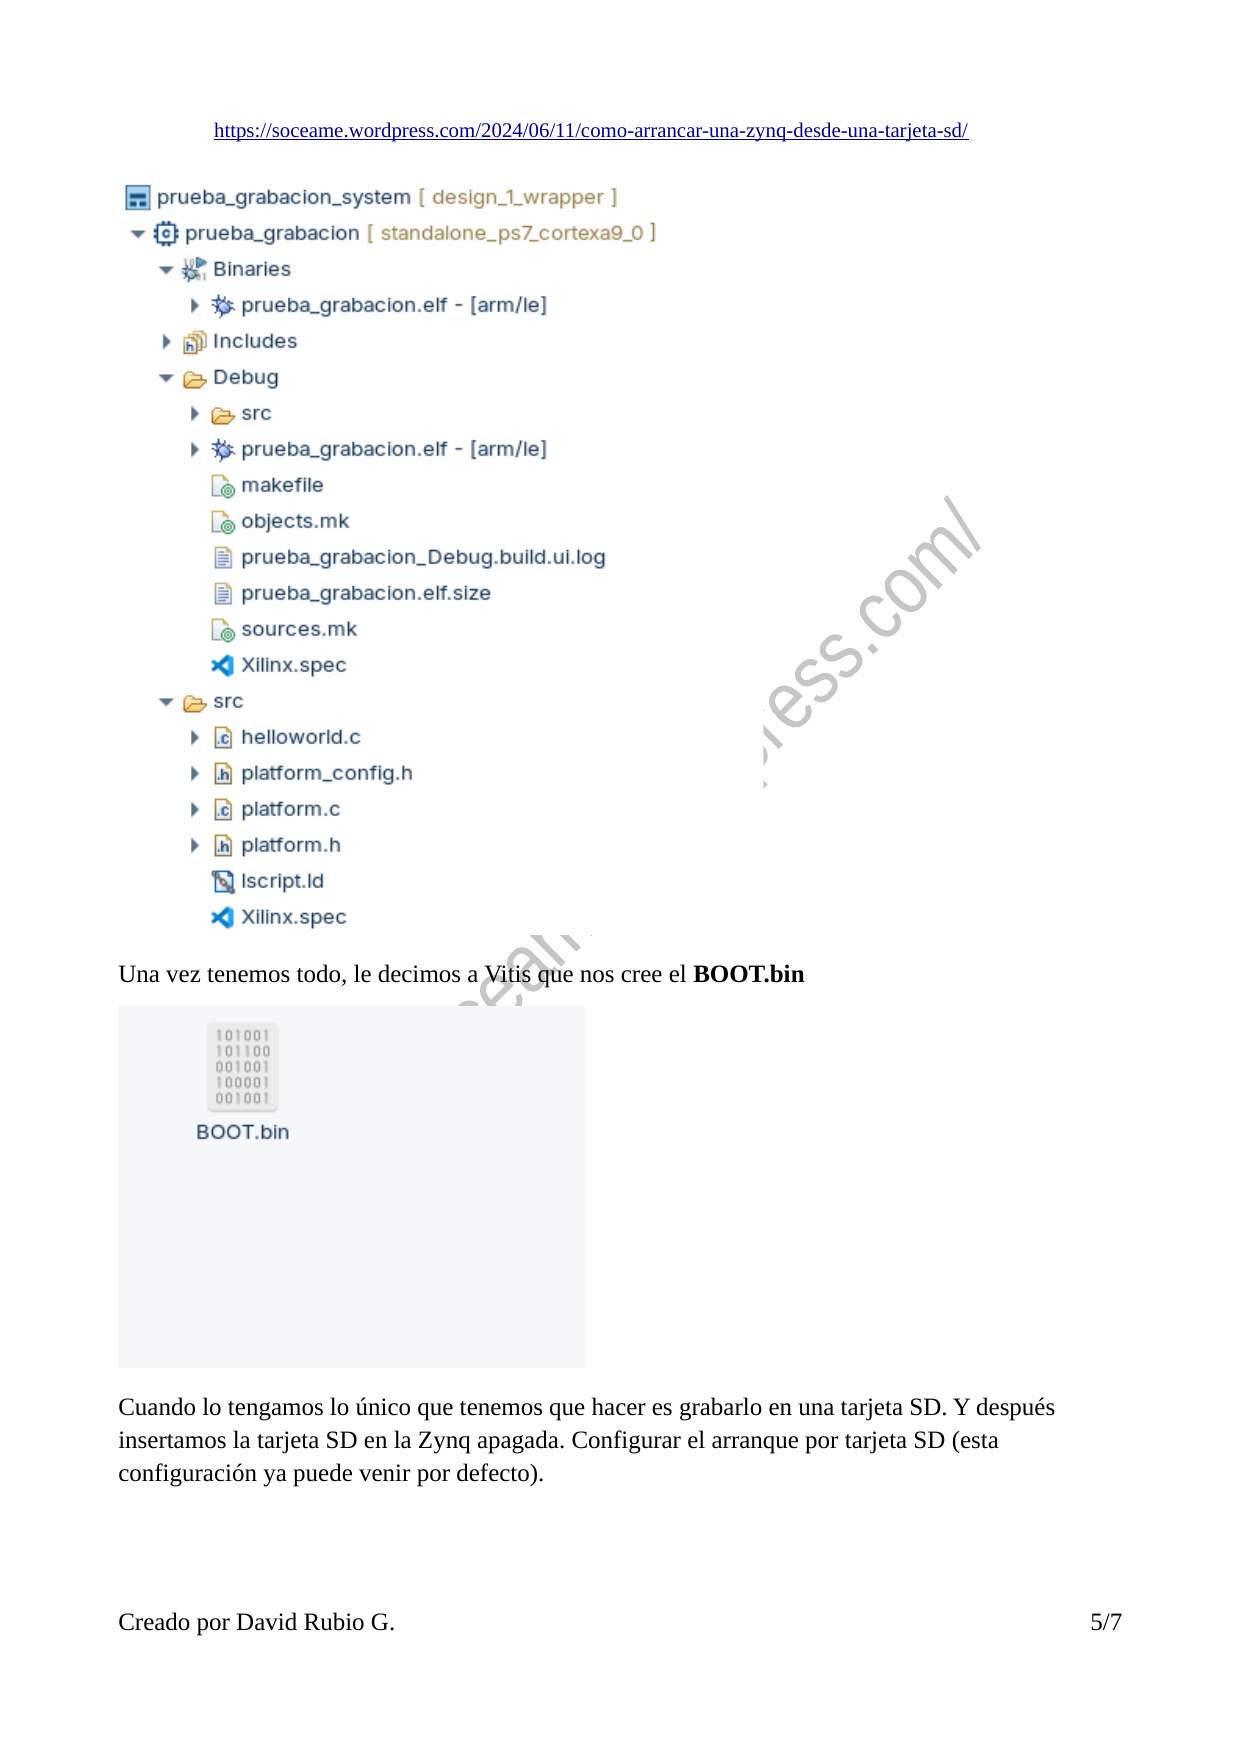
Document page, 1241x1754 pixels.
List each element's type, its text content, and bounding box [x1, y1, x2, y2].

text Una vez tenemos todo, le decimos a Vitis que nos cree el BOOT.bin [541, 959, 1122, 988]
text Cuando lo tengamos lo único que tenemos que hacer es grabarlo en una tarjeta SD. Y después insertamos la tarjeta SD en la Zynq apagada. Configurar el arranque por tarjeta SD (esta configuración ya puede venir por defecto). [118, 1392, 1122, 1487]
text Una vez tenemos todo, le decimos a Vitis que nos cree el BOOT.bin [118, 959, 509, 988]
picture [118, 1006, 586, 1368]
picture [118, 177, 764, 935]
